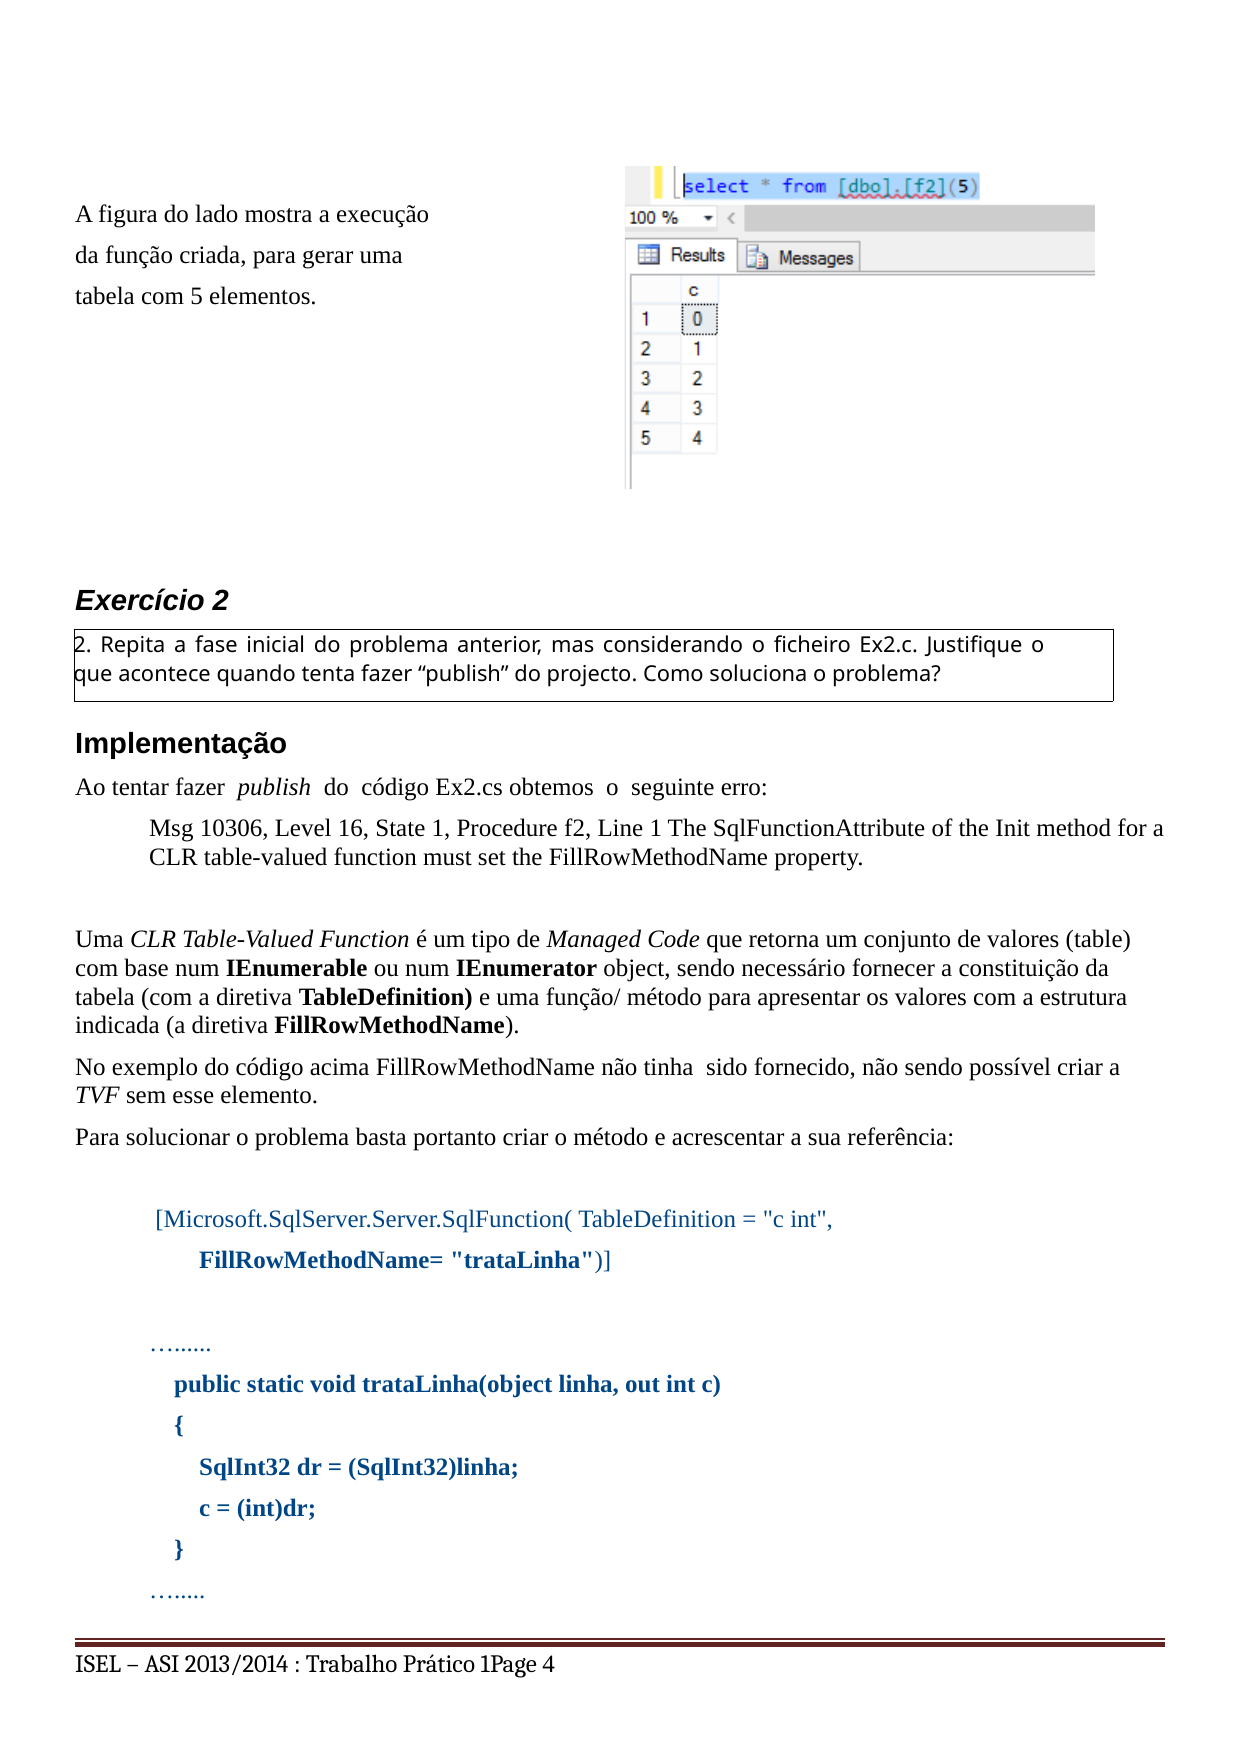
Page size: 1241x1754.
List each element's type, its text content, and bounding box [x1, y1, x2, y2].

text public static void trataLinha(object linha, out int c) [149, 1369, 1165, 1398]
text SqlInt32 dr = (SqlInt32)linha; [149, 1452, 1165, 1481]
text Para solucionar o problema basta portanto criar o método e acrescentar a sua referência: [75, 1122, 1165, 1151]
text Ao tentar fazer publish do código Ex2.cs obtemos o seguinte erro: [75, 772, 1165, 801]
text …...... [149, 1328, 1165, 1357]
text c = (int)dr; [149, 1493, 1165, 1522]
text [Microsoft.SqlServer.Server.SqlFunction( TableDefinition = "c int", [149, 1204, 1165, 1233]
picture [624, 166, 1095, 489]
text [1095, 240, 1165, 269]
table_header 2. Repita a fase inicial do problema anterior, mas considerando o ficheiro Ex2.c. Justifique o que acontece quando tenta fazer “publish” do projecto. Como soluciona o problema? [75, 630, 1113, 701]
text No exemplo do código acima FillRowMethodName não tinha sido fornecido, não sendo possível criar a TVF sem esse elemento. [75, 1052, 1165, 1109]
text tabela com 5 elementos. [75, 281, 624, 310]
text [1095, 199, 1165, 227]
text { [149, 1411, 1165, 1439]
text } [149, 1534, 1165, 1563]
text A figura do lado mostra a execução [75, 199, 624, 227]
text [1095, 281, 1165, 310]
subtitle Exercício 2 [75, 582, 1165, 616]
text FillRowMethodName= "trataLinha")] [149, 1246, 1165, 1274]
text Msg 10306, Level 16, State 1, Procedure f2, Line 1 The SqlFunctionAttribute of the Init method for a CLR table-valued function must set the FillRowMethodName property. [149, 813, 1165, 871]
text …..... [149, 1576, 1165, 1604]
text da função criada, para gerar uma [75, 240, 624, 269]
text Uma CLR Table-Valued Function é um tipo de Managed Code que retorna um conjunto de valores (table) com base num IEnumerable ou num IEnumerator object, sendo necessário fornecer a constituição da tabela (com a diretiva TableDefinition) e uma função/ método para apresentar os valores com a estrutura indicada (a diretiva FillRowMethodName). [75, 924, 1165, 1039]
subtitle Implementação [75, 726, 1165, 759]
